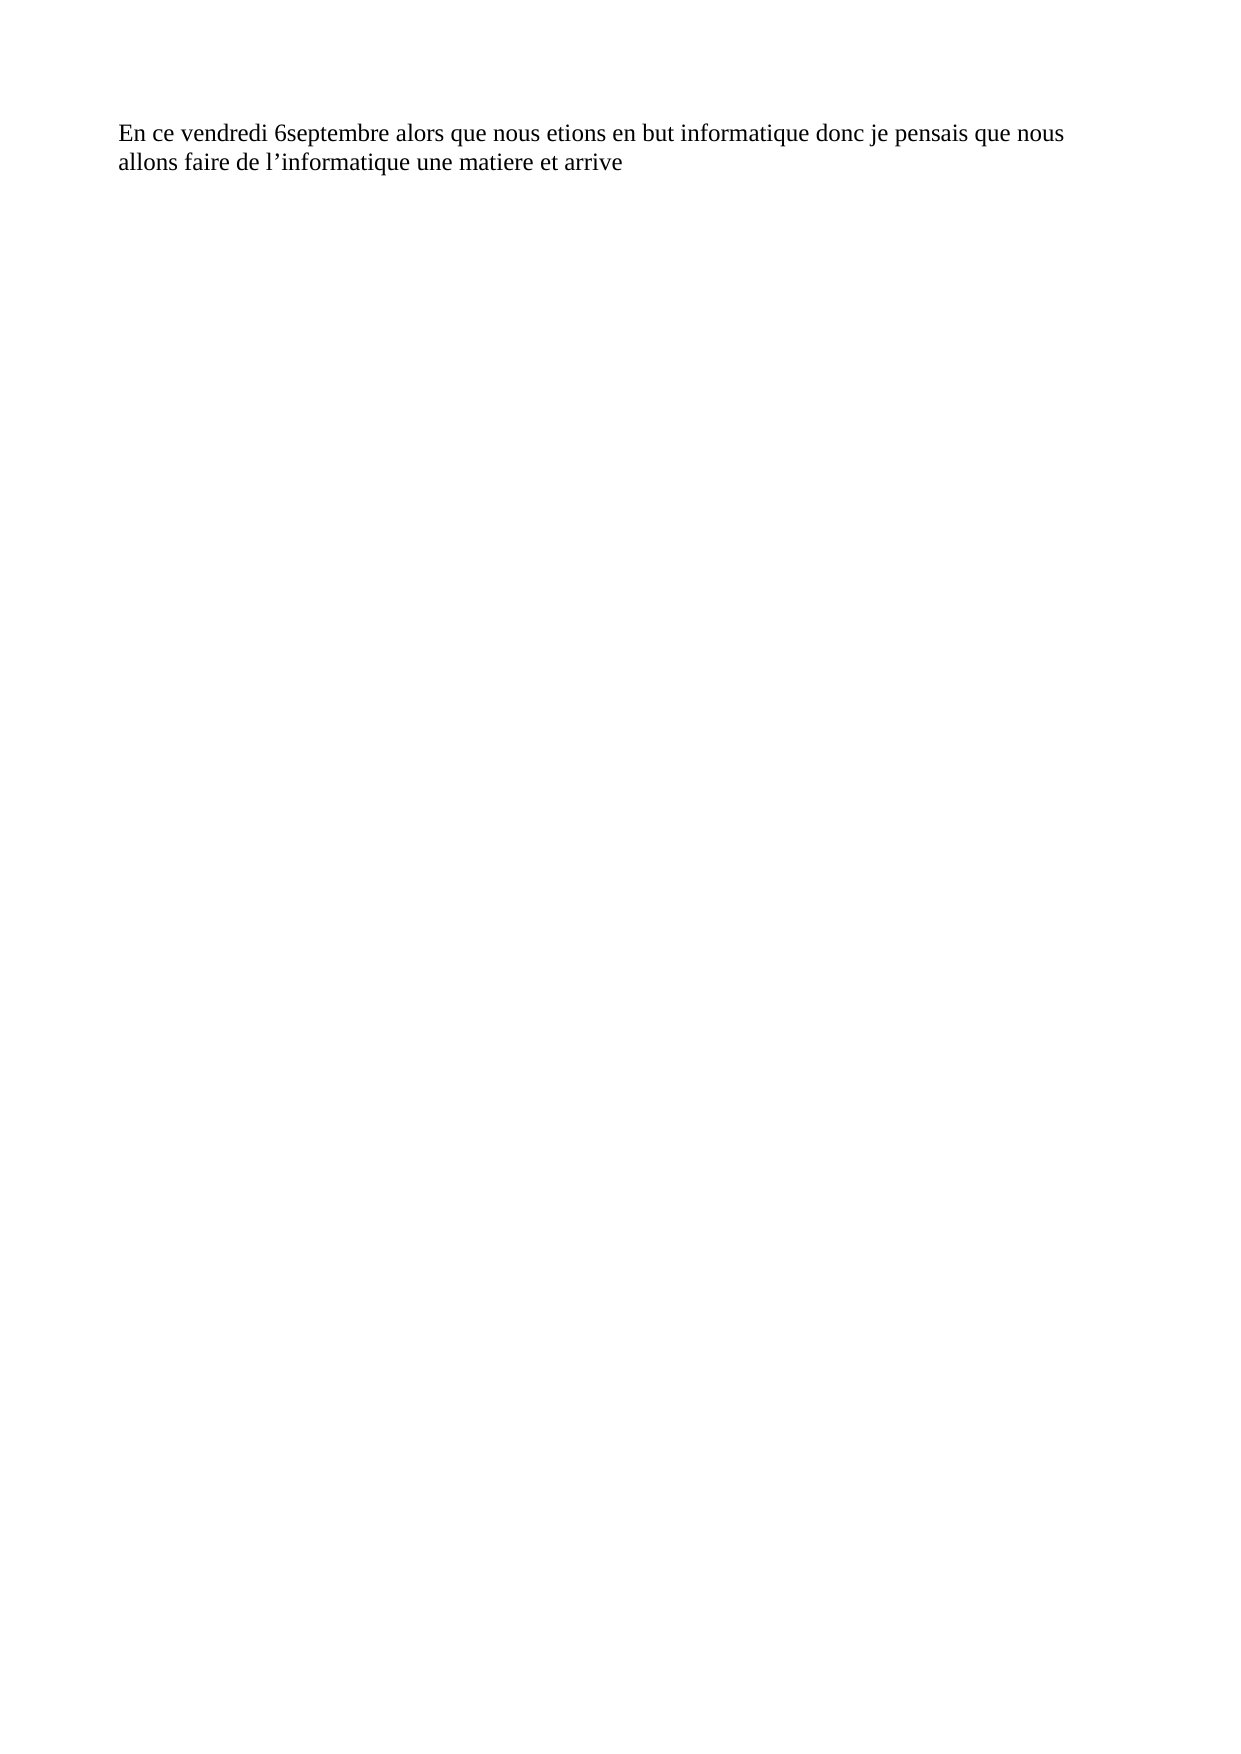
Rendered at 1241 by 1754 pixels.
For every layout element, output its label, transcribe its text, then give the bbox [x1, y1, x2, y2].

text En ce vendredi 6septembre alors que nous etions en but informatique donc je pensais que nous allons faire de l’informatique une matiere et arrive [118, 118, 1122, 176]
